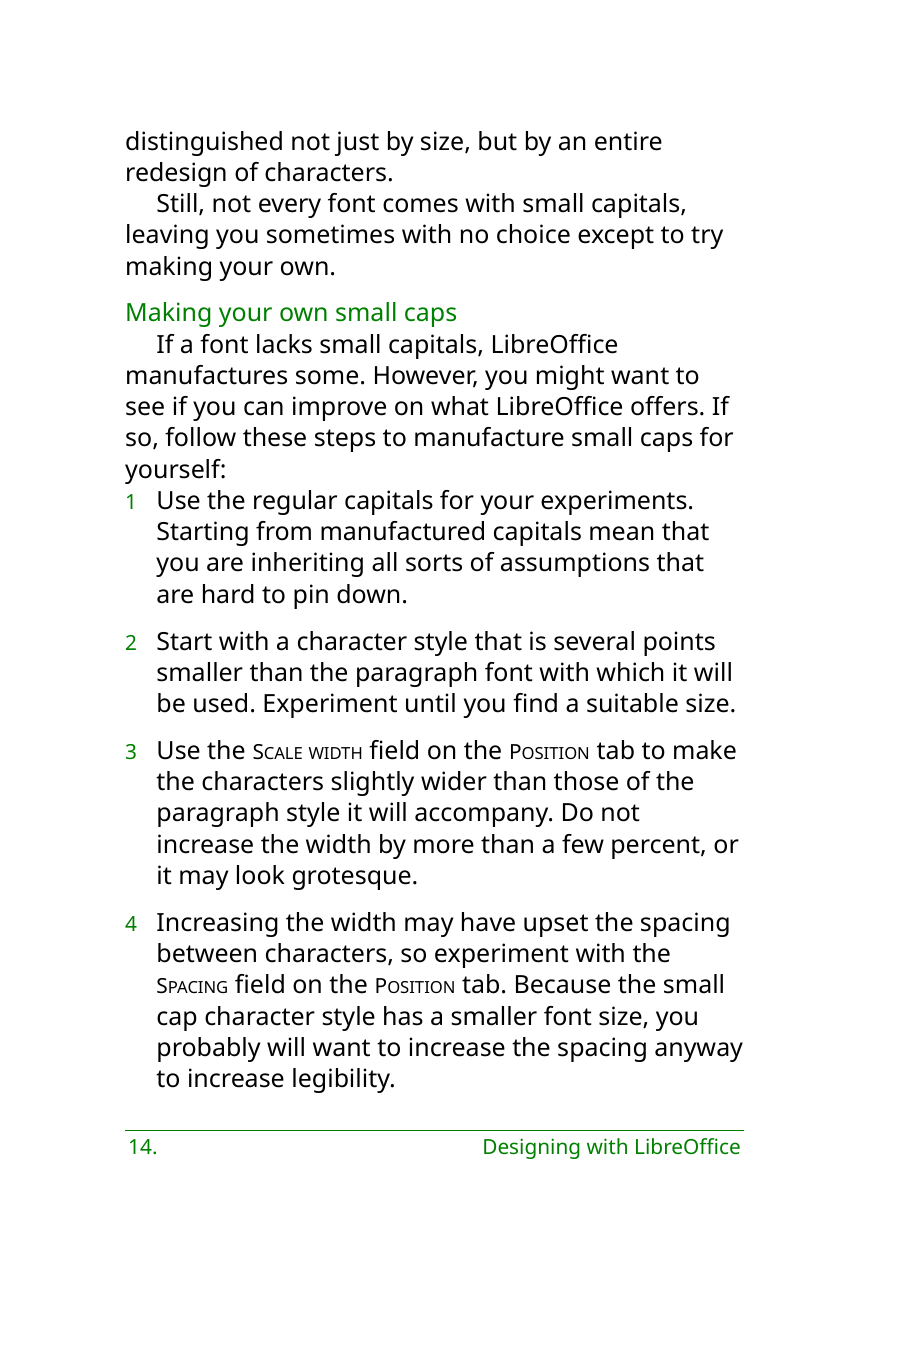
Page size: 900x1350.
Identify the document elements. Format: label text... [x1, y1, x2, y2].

list Use the regular capitals for your experiments. Starting from manufactured capitals mean that you are inheriting all sorts of assumptions that are hard to pin down. [125, 484, 744, 609]
text Still, not every font comes with small capitals, leaving you sometimes with no choice except to try making your own. [125, 187, 744, 281]
subtitle Making your own small caps [125, 297, 744, 328]
text If a font lacks small capitals, LibreOffice manufactures some. However, you might want to see if you can improve on what LibreOffice offers. If so, follow these steps to manufacture small caps for yourself: [125, 328, 744, 484]
list Increasing the width may have upset the spacing between characters, so experiment with the Spacing field on the Position tab. Because the small cap character style has a smaller font size, you probably will want to increase the spacing anyway to increase legibility. [125, 906, 744, 1094]
list Use the Scale width field on the Position tab to make the characters slightly wider than those of the paragraph style it will accompany. Do not increase the width by more than a few percent, or it may look grotesque. [125, 734, 744, 891]
text distinguished not just by size, but by an entire redesign of characters. [125, 125, 744, 187]
list Start with a character style that is several points smaller than the paragraph font with which it will be used. Experiment until you find a suitable size. [125, 625, 744, 719]
